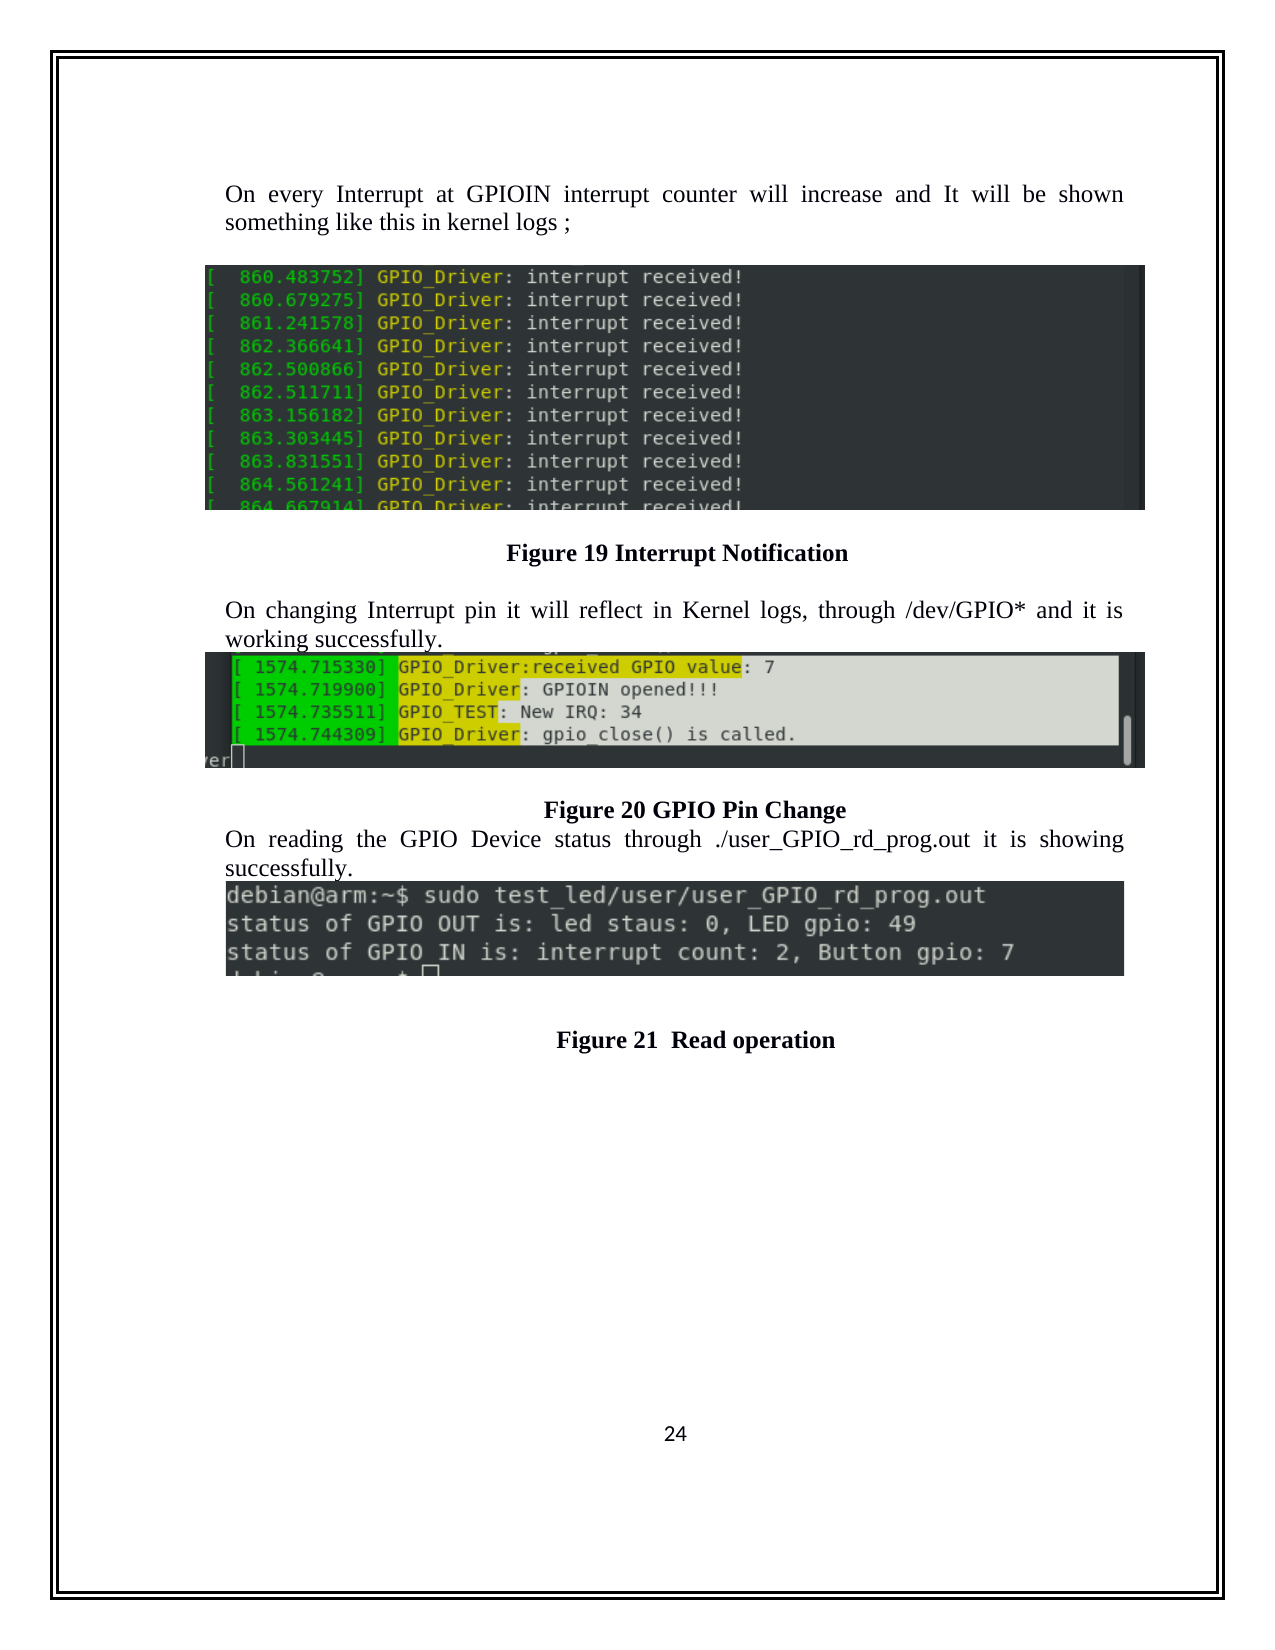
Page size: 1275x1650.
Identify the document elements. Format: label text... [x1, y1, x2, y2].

picture [205, 652, 1145, 768]
picture [225, 881, 1125, 976]
text Figure 19 Interrupt Notification [225, 538, 1125, 567]
text On every Interrupt at GPIOIN interrupt counter will increase and It will be shown something like this in kernel logs ; [225, 179, 1125, 236]
text On reading the GPIO Device status through ./user_GPIO_rd_prog.out it is showing successfully. [225, 824, 1125, 881]
text Figure 21 Read operation [225, 1025, 1125, 1054]
text On changing Interrupt pin it will reflect in Kernel logs, through /dev/GPIO* and it is working successfully. [225, 595, 1125, 652]
text Figure 20 GPIO Pin Change [225, 795, 1125, 824]
picture [205, 265, 1145, 510]
